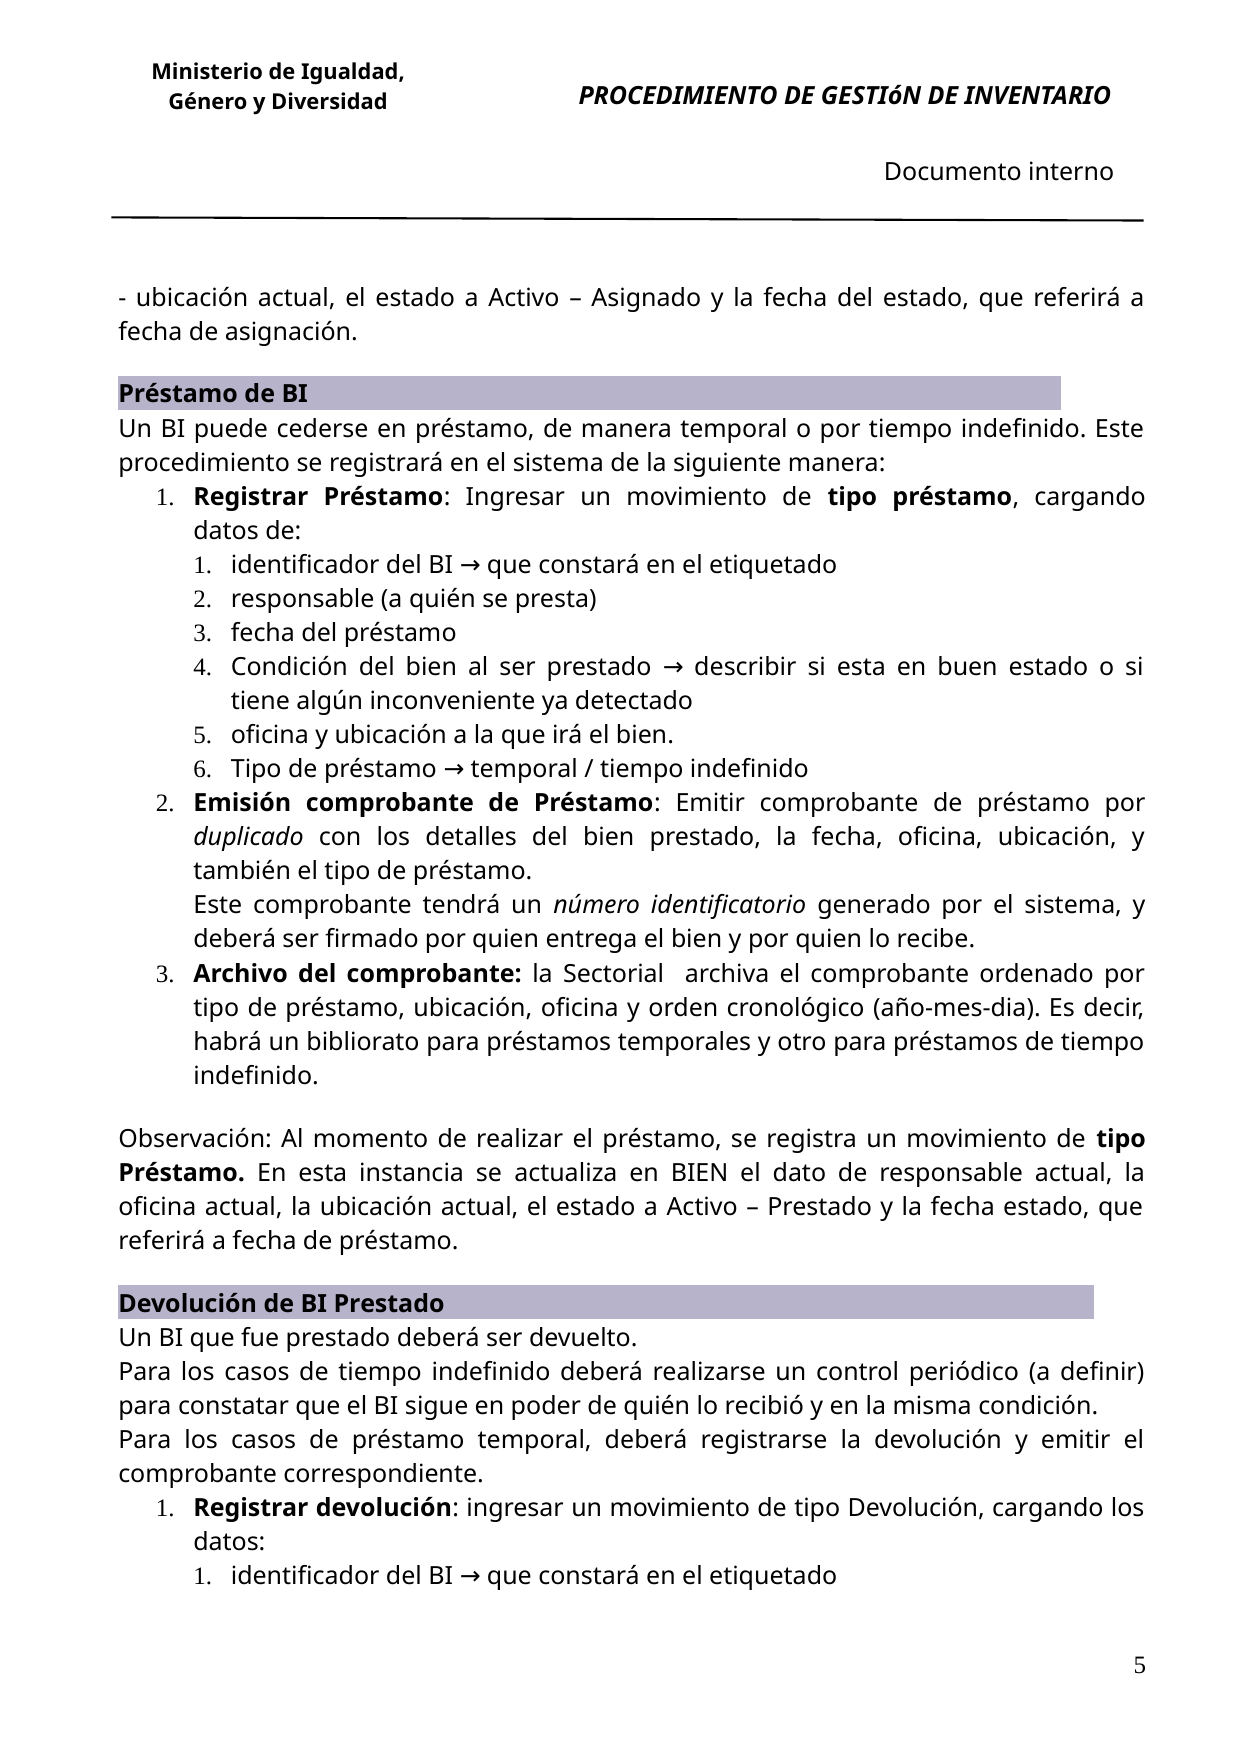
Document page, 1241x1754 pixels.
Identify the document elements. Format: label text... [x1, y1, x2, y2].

list Tipo de préstamo → temporal / tiempo indefinido [193, 751, 1146, 785]
list identificador del BI → que constará en el etiquetado [193, 546, 1146, 581]
text Observación: Al momento de realizar el préstamo, se registra un movimiento de tipo Préstamo. En esta instancia se actualiza en BIEN el dato de responsable actual, la oficina actual, la ubicación actual, el estado a Activo – Prestado y la fecha estado, que referirá a fecha de préstamo. [118, 1120, 1146, 1256]
text Un BI puede cederse en préstamo, de manera temporal o por tiempo indefinido. Este procedimiento se registrará en el sistema de la siguiente manera: [118, 410, 1146, 478]
text - ubicación actual, el estado a Activo – Asignado y la fecha del estado, que referirá a fecha de asignación. [118, 279, 1146, 347]
text Un BI que fue prestado deberá ser devuelto. [118, 1319, 1146, 1353]
text Préstamo de BI [118, 376, 1146, 410]
list Archivo del comprobante: la Sectorial archiva el comprobante ordenado por tipo de préstamo, ubicación, oficina y orden cronológico (año-mes-dia). Es decir, habrá un bibliorato para préstamos temporales y otro para préstamos de tiempo indefinido. [156, 955, 1146, 1091]
list fecha del préstamo [193, 614, 1146, 649]
list Condición del bien al ser prestado → describir si esta en buen estado o si tiene algún inconveniente ya detectado [193, 649, 1146, 717]
list oficina y ubicación a la que irá el bien. [193, 717, 1146, 751]
list responsable (a quién se presta) [193, 581, 1146, 614]
list Este comprobante tendrá un número identificatorio generado por el sistema, y deberá ser firmado por quien entrega el bien y por quien lo recibe. [156, 887, 1146, 955]
text Devolución de BI Prestado [118, 1285, 1146, 1319]
text Para los casos de préstamo temporal, deberá registrarse la devolución y emitir el comprobante correspondiente. [118, 1421, 1146, 1489]
list Emisión comprobante de Préstamo: Emitir comprobante de préstamo por duplicado con los detalles del bien prestado, la fecha, oficina, ubicación, y también el tipo de préstamo. [156, 785, 1146, 887]
list Registrar devolución: ingresar un movimiento de tipo Devolución, cargando los datos: [156, 1489, 1146, 1558]
text Para los casos de tiempo indefinido deberá realizarse un control periódico (a definir) para constatar que el BI sigue en poder de quién lo recibió y en la misma condición. [118, 1353, 1146, 1421]
list Registrar Préstamo: Ingresar un movimiento de tipo préstamo, cargando datos de: [156, 478, 1146, 546]
list identificador del BI → que constará en el etiquetado [193, 1558, 1146, 1592]
